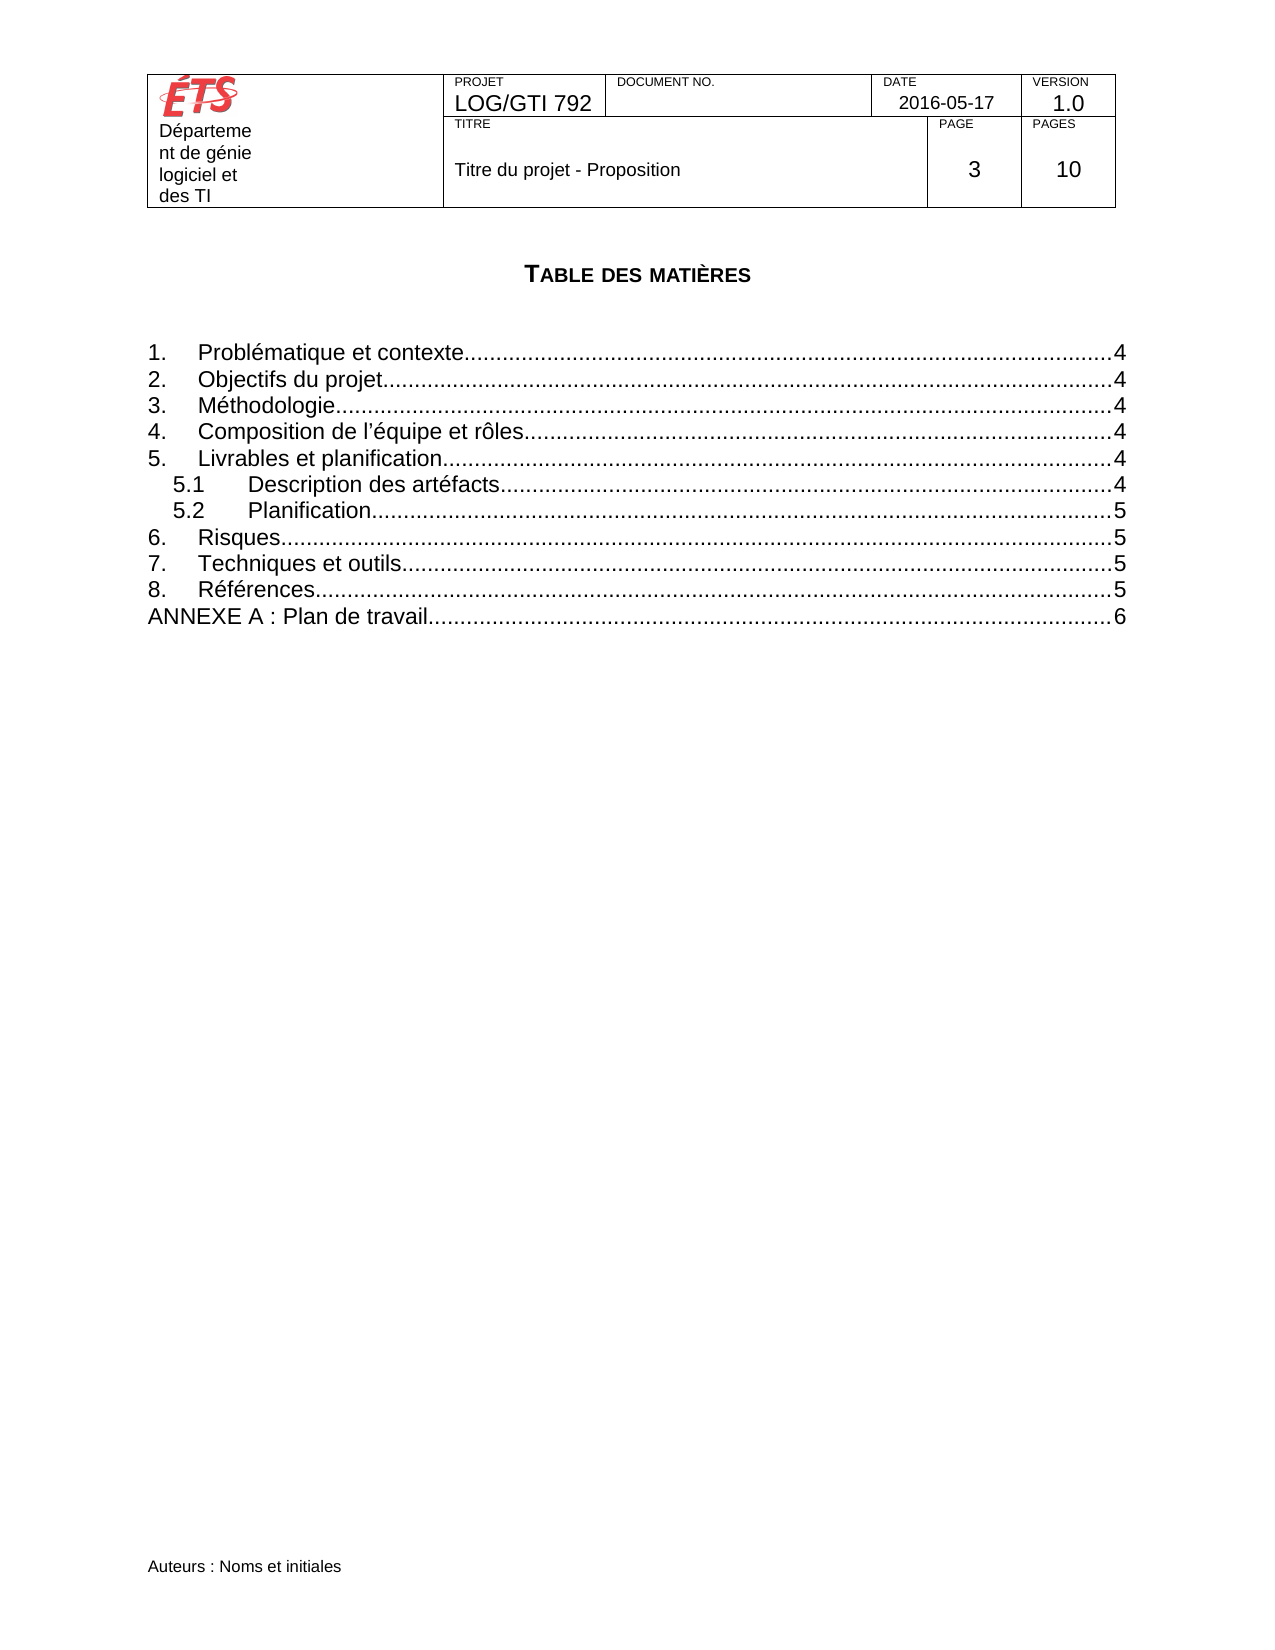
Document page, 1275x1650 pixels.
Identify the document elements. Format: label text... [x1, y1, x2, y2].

text ANNEXE A : Plan de travail 6 [148, 603, 1127, 629]
title Table des matières [148, 259, 1127, 288]
text 7. Techniques et outils 5 [148, 550, 1127, 576]
text 5.2 Planification 5 [173, 497, 1127, 524]
text 2. Objectifs du projet 4 [148, 366, 1127, 392]
text 5. Livrables et planification 4 [148, 444, 1127, 471]
text 6. Risques 5 [148, 524, 1127, 550]
text 1. Problématique et contexte 4 [148, 339, 1127, 366]
text 8. Références 5 [148, 576, 1127, 603]
picture [159, 75, 238, 117]
text 3. Méthodologie 4 [148, 392, 1127, 418]
text 4. Composition de l’équipe et rôles 4 [148, 418, 1127, 444]
text 5.1 Description des artéfacts 4 [173, 471, 1127, 497]
